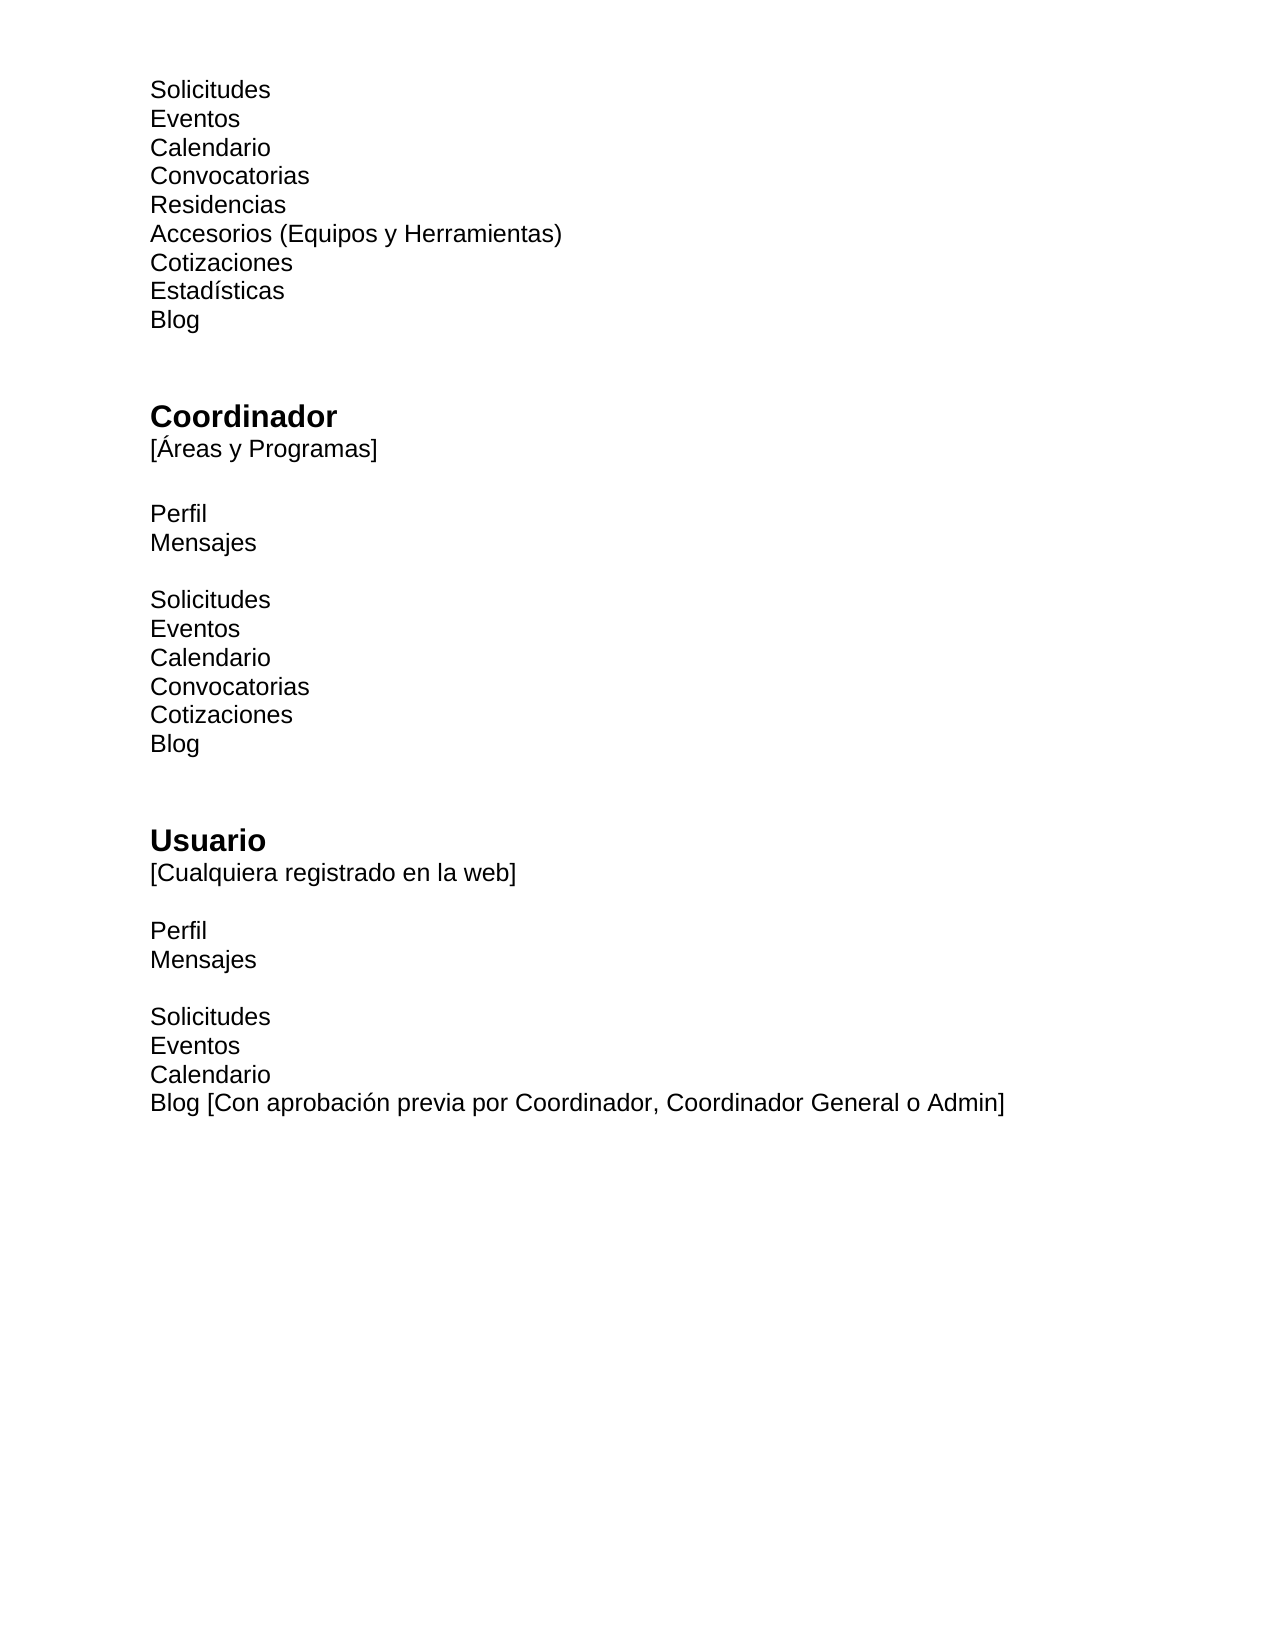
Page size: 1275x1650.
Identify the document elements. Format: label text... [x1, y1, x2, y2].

text [Áreas y Programas] [150, 434, 1125, 463]
text Solicitudes [150, 1002, 1125, 1031]
text Blog [150, 729, 1125, 758]
text Eventos [150, 614, 1125, 643]
text Calendario [150, 1060, 1125, 1088]
text Blog [150, 305, 1125, 334]
text [Cualquiera registrado en la web] [150, 858, 1125, 887]
text Calendario [150, 132, 1125, 161]
text Solicitudes [150, 585, 1125, 614]
text Perfil [150, 916, 1125, 945]
text Cotizaciones [150, 700, 1125, 729]
text Eventos [150, 104, 1125, 132]
text Calendario [150, 643, 1125, 672]
text Perfil [150, 499, 1125, 528]
text Convocatorias [150, 161, 1125, 190]
text Mensajes [150, 528, 1125, 557]
text Coordinador [150, 398, 1125, 434]
text Accesorios (Equipos y Herramientas) [150, 219, 1125, 247]
text Blog [Con aprobación previa por Coordinador, Coordinador General o Admin] [150, 1088, 1125, 1117]
text Mensajes [150, 945, 1125, 973]
text Eventos [150, 1031, 1125, 1060]
text Convocatorias [150, 672, 1125, 700]
text Cotizaciones [150, 247, 1125, 276]
text Estadísticas [150, 276, 1125, 305]
text Residencias [150, 190, 1125, 219]
text Usuario [150, 822, 1125, 858]
text Solicitudes [150, 75, 1125, 104]
